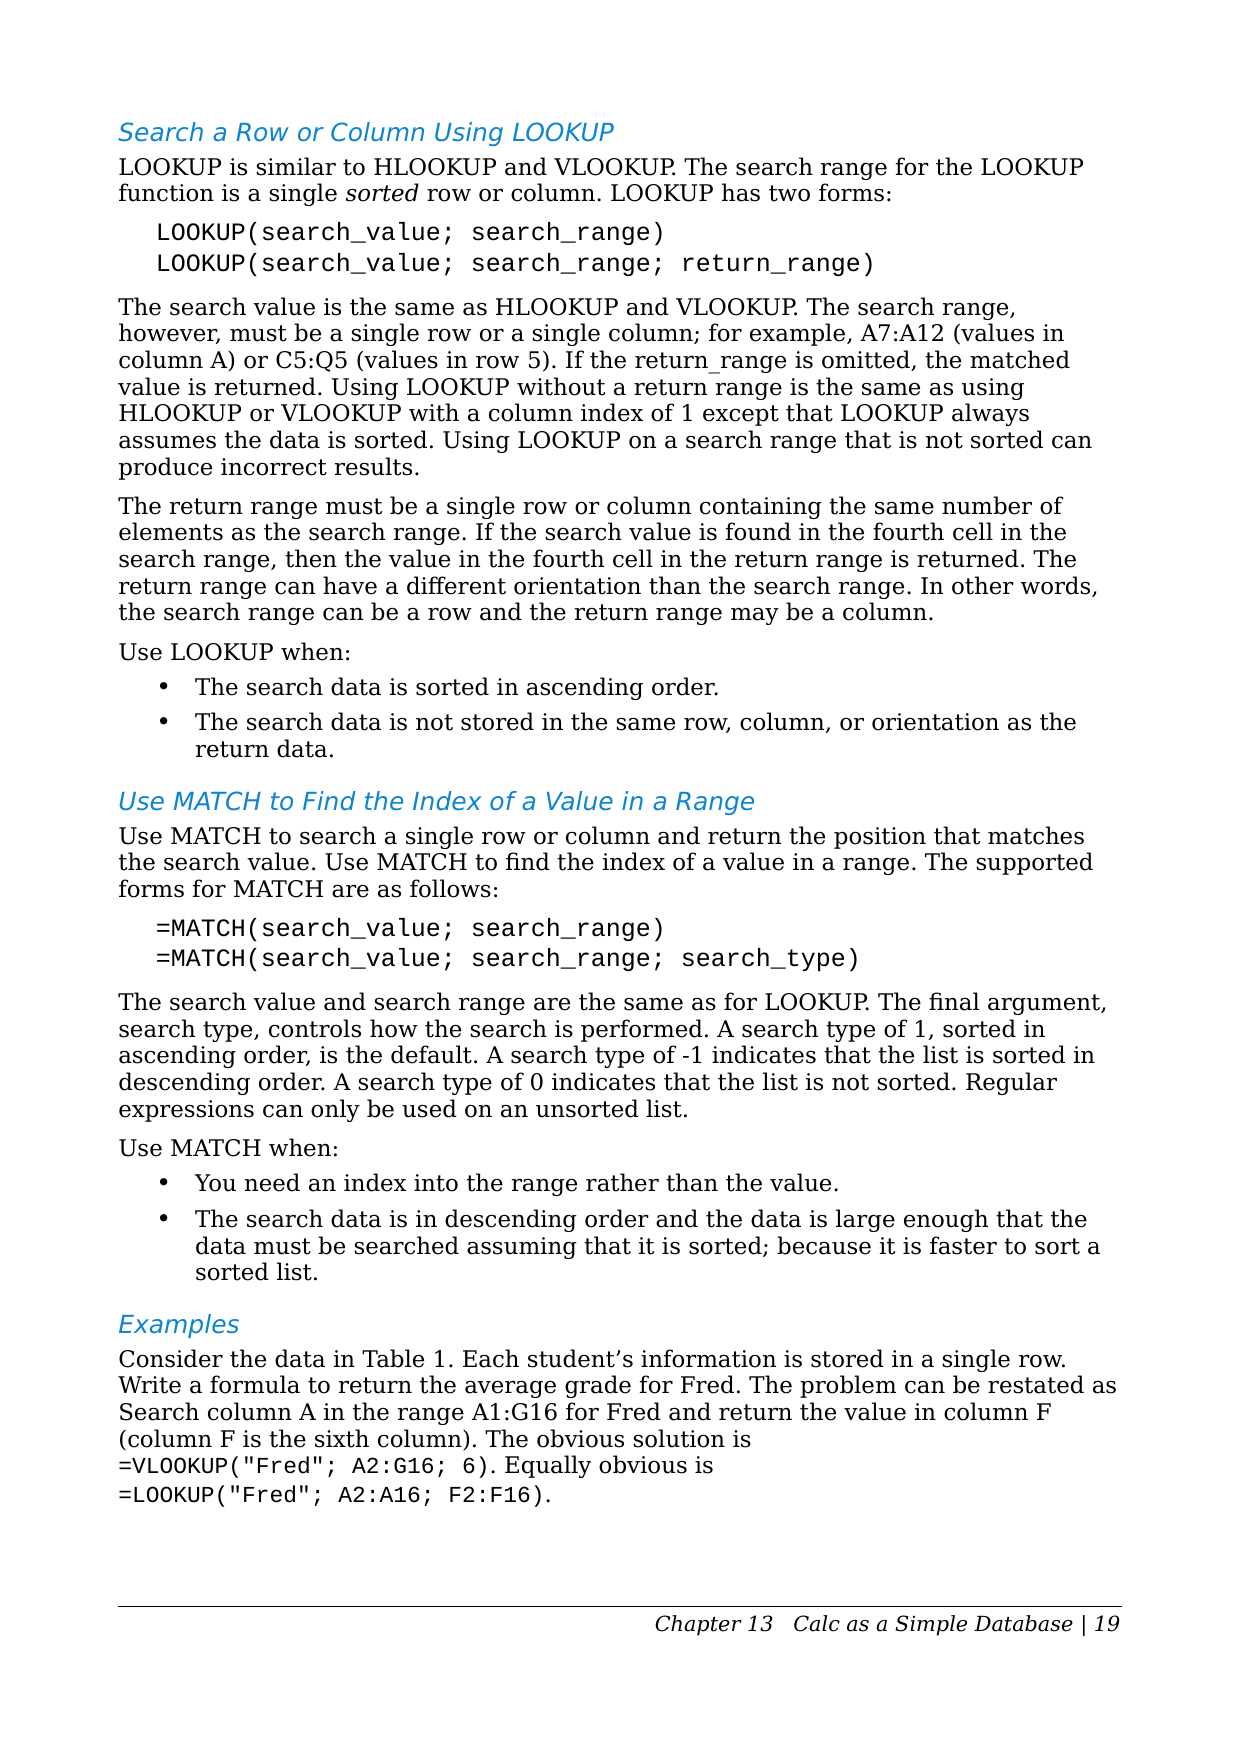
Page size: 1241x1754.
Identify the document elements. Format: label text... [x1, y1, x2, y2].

list Use LOOKUP when: [118, 639, 1122, 665]
text LOOKUP(search_value; search_range) [156, 219, 1092, 248]
subtitle Use MATCH to Find the Index of a Value in a Range [118, 787, 1122, 816]
list =MATCH(search_value; search_range; search_type) [156, 946, 1092, 974]
text The search value and search range are the same as for LOOKUP. The final argument, search type, controls how the search is performed. A search type of 1, sorted in ascending order, is the default. A search type of -1 indicates that the list is sorted in descending order. A search type of 0 indicates that the list is not sorted. Regular expressions can only be used on an unsorted list. [118, 989, 1122, 1123]
text Consider the data in Table 1. Each student’s information is stored in a single row. Write a formula to return the average grade for Fred. The problem can be restated as Search column A in the range A1:G16 for Fred and return the value in column F (column F is the sixth column). The obvious solution is =VLOOKUP("Fred"; A2:G16; 6). Equally obvious is =LOOKUP("Fred"; A2:A16; F2:F16). [118, 1346, 1122, 1509]
text =MATCH(search_value; search_range) [156, 915, 1092, 944]
list The search data is in descending order and the data is large enough that the data must be searched assuming that it is sorted; because it is faster to sort a sorted list. [156, 1204, 1122, 1286]
text The search value is the same as HLOOKUP and VLOOKUP. The search range, however, must be a single row or a single column; for example, A7:A12 (values in column A) or C5:Q5 (values in row 5). If the return_range is omitted, the matched value is returned. Using LOOKUP without a return range is the same as using HLOOKUP or VLOOKUP with a column index of 1 except that LOOKUP always assumes the data is sorted. Using LOOKUP on a search range that is not sorted can produce incorrect results. [118, 294, 1122, 480]
text LOOKUP(search_value; search_range; return_range) [156, 250, 1092, 279]
list The search data is not stored in the same row, column, or orientation as the return data. [156, 707, 1122, 763]
list Use MATCH when: [118, 1135, 1122, 1162]
list You need an index into the range rather than the value. [156, 1168, 1122, 1197]
subtitle Search a Row or Column Using LOOKUP [118, 118, 1122, 147]
text LOOKUP is similar to HLOOKUP and VLOOKUP. The search range for the LOOKUP function is a single sorted row or column. LOOKUP has two forms: [118, 154, 1122, 207]
list The search data is sorted in ascending order. [156, 672, 1122, 701]
list Use MATCH to search a single row or column and return the position that matches the search value. Use MATCH to find the index of a value in a range. The supported forms for MATCH are as follows: [118, 823, 1122, 903]
text The return range must be a single row or column containing the same number of elements as the search range. If the search value is found in the fourth cell in the search range, then the value in the fourth cell in the return range is returned. The return range can have a different orientation than the search range. In other words, the search range can be a row and the return range may be a column. [118, 493, 1122, 626]
subtitle Examples [118, 1310, 1122, 1339]
